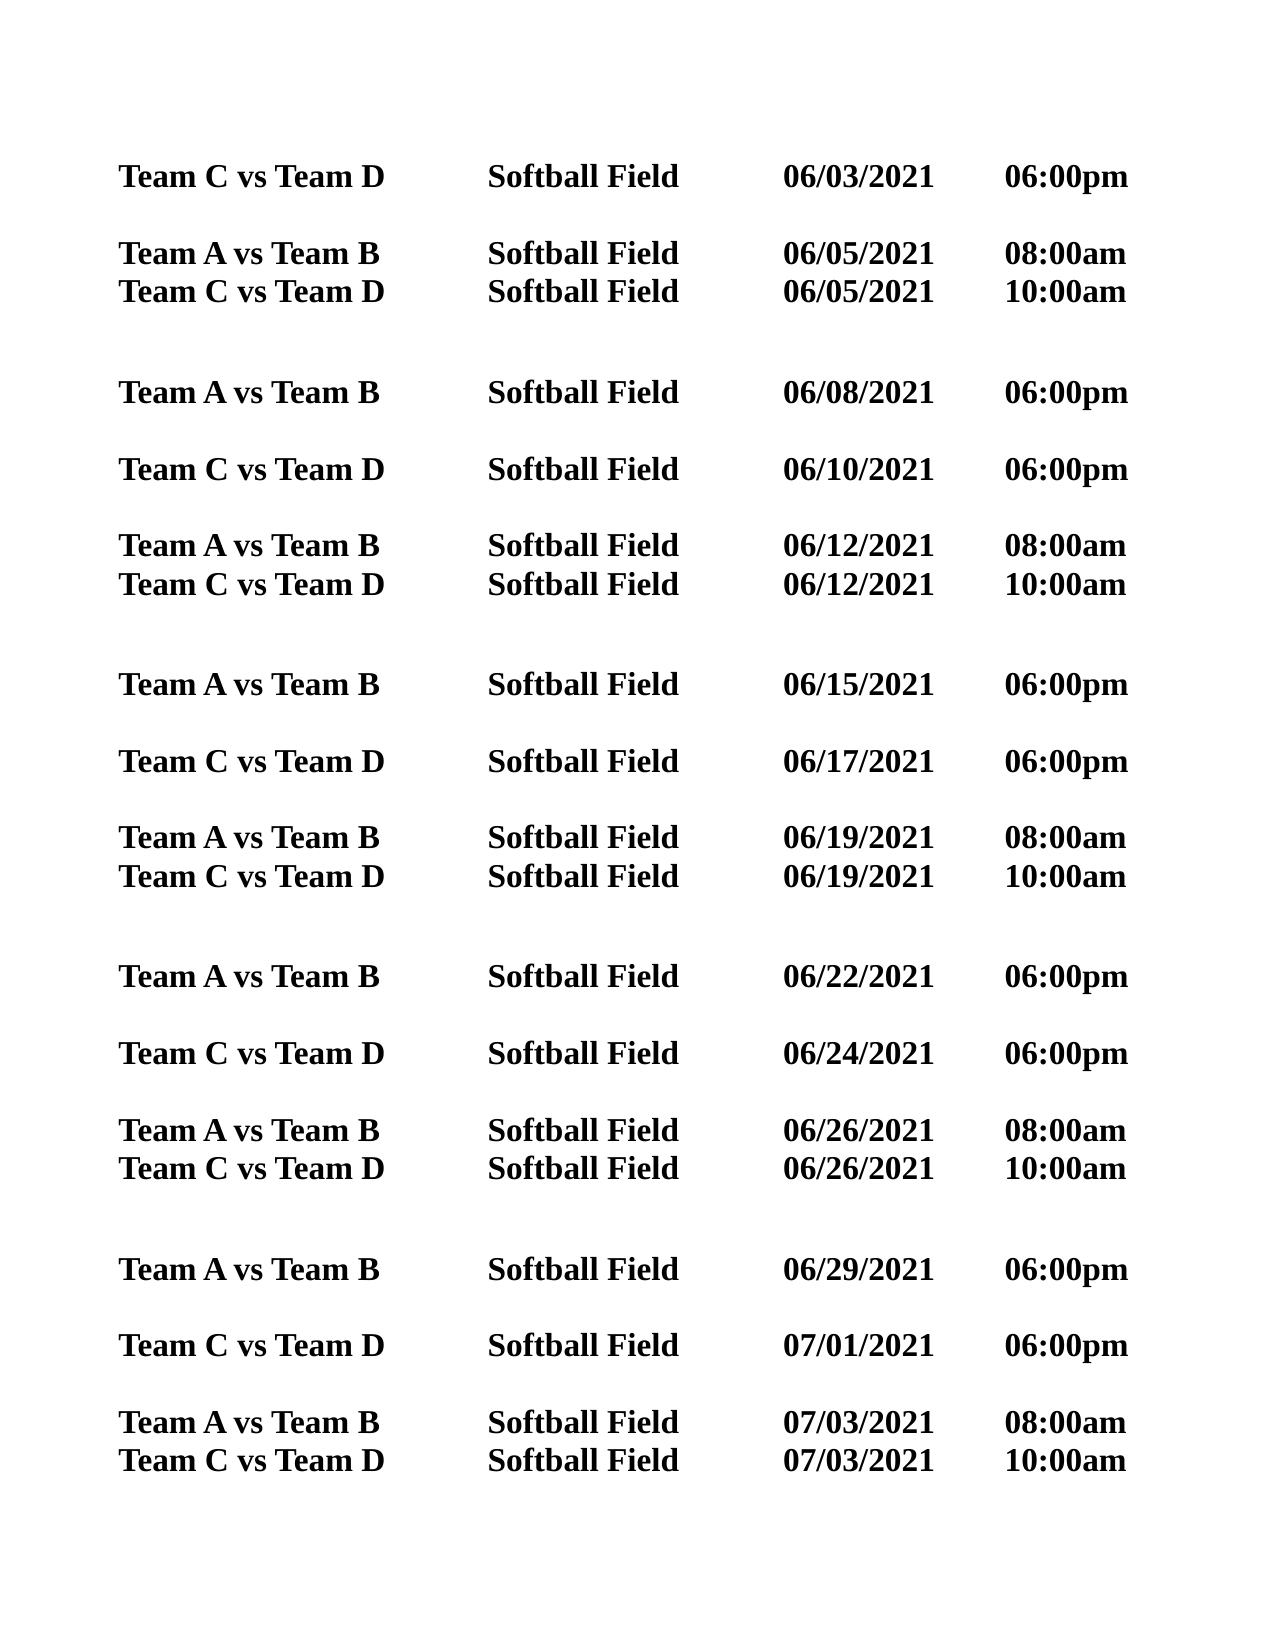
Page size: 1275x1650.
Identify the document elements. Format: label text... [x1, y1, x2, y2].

text Team C vs Team D Softball Field 06/03/2021 06:00pm [118, 156, 1157, 195]
text Team C vs Team D Softball Field 06/26/2021 10:00am [118, 1148, 1157, 1187]
text Team C vs Team D Softball Field 06/10/2021 06:00pm [118, 449, 1157, 487]
text Team C vs Team D Softball Field 06/05/2021 10:00am [118, 271, 1157, 310]
text Team C vs Team D Softball Field 06/24/2021 06:00pm [118, 1033, 1157, 1072]
text Team A vs Team B Softball Field 06/08/2021 06:00pm [118, 372, 1157, 410]
text Team C vs Team D Softball Field 07/03/2021 10:00am [118, 1441, 1157, 1479]
text Team A vs Team B Softball Field 06/19/2021 08:00am [118, 818, 1157, 856]
text Team A vs Team B Softball Field 06/12/2021 08:00am [118, 525, 1157, 564]
text Team A vs Team B Softball Field 07/03/2021 08:00am [118, 1402, 1157, 1441]
text Team A vs Team B Softball Field 06/15/2021 06:00pm [118, 664, 1157, 703]
text Team C vs Team D Softball Field 07/01/2021 06:00pm [118, 1326, 1157, 1364]
text Team A vs Team B Softball Field 06/29/2021 06:00pm [118, 1249, 1157, 1287]
text Team C vs Team D Softball Field 06/19/2021 10:00am [118, 856, 1157, 894]
text Team A vs Team B Softball Field 06/05/2021 08:00am [118, 233, 1157, 271]
text Team A vs Team B Softball Field 06/22/2021 06:00pm [118, 957, 1157, 995]
text Team C vs Team D Softball Field 06/12/2021 10:00am [118, 564, 1157, 602]
text Team C vs Team D Softball Field 06/17/2021 06:00pm [118, 741, 1157, 779]
text Team A vs Team B Softball Field 06/26/2021 08:00am [118, 1110, 1157, 1148]
